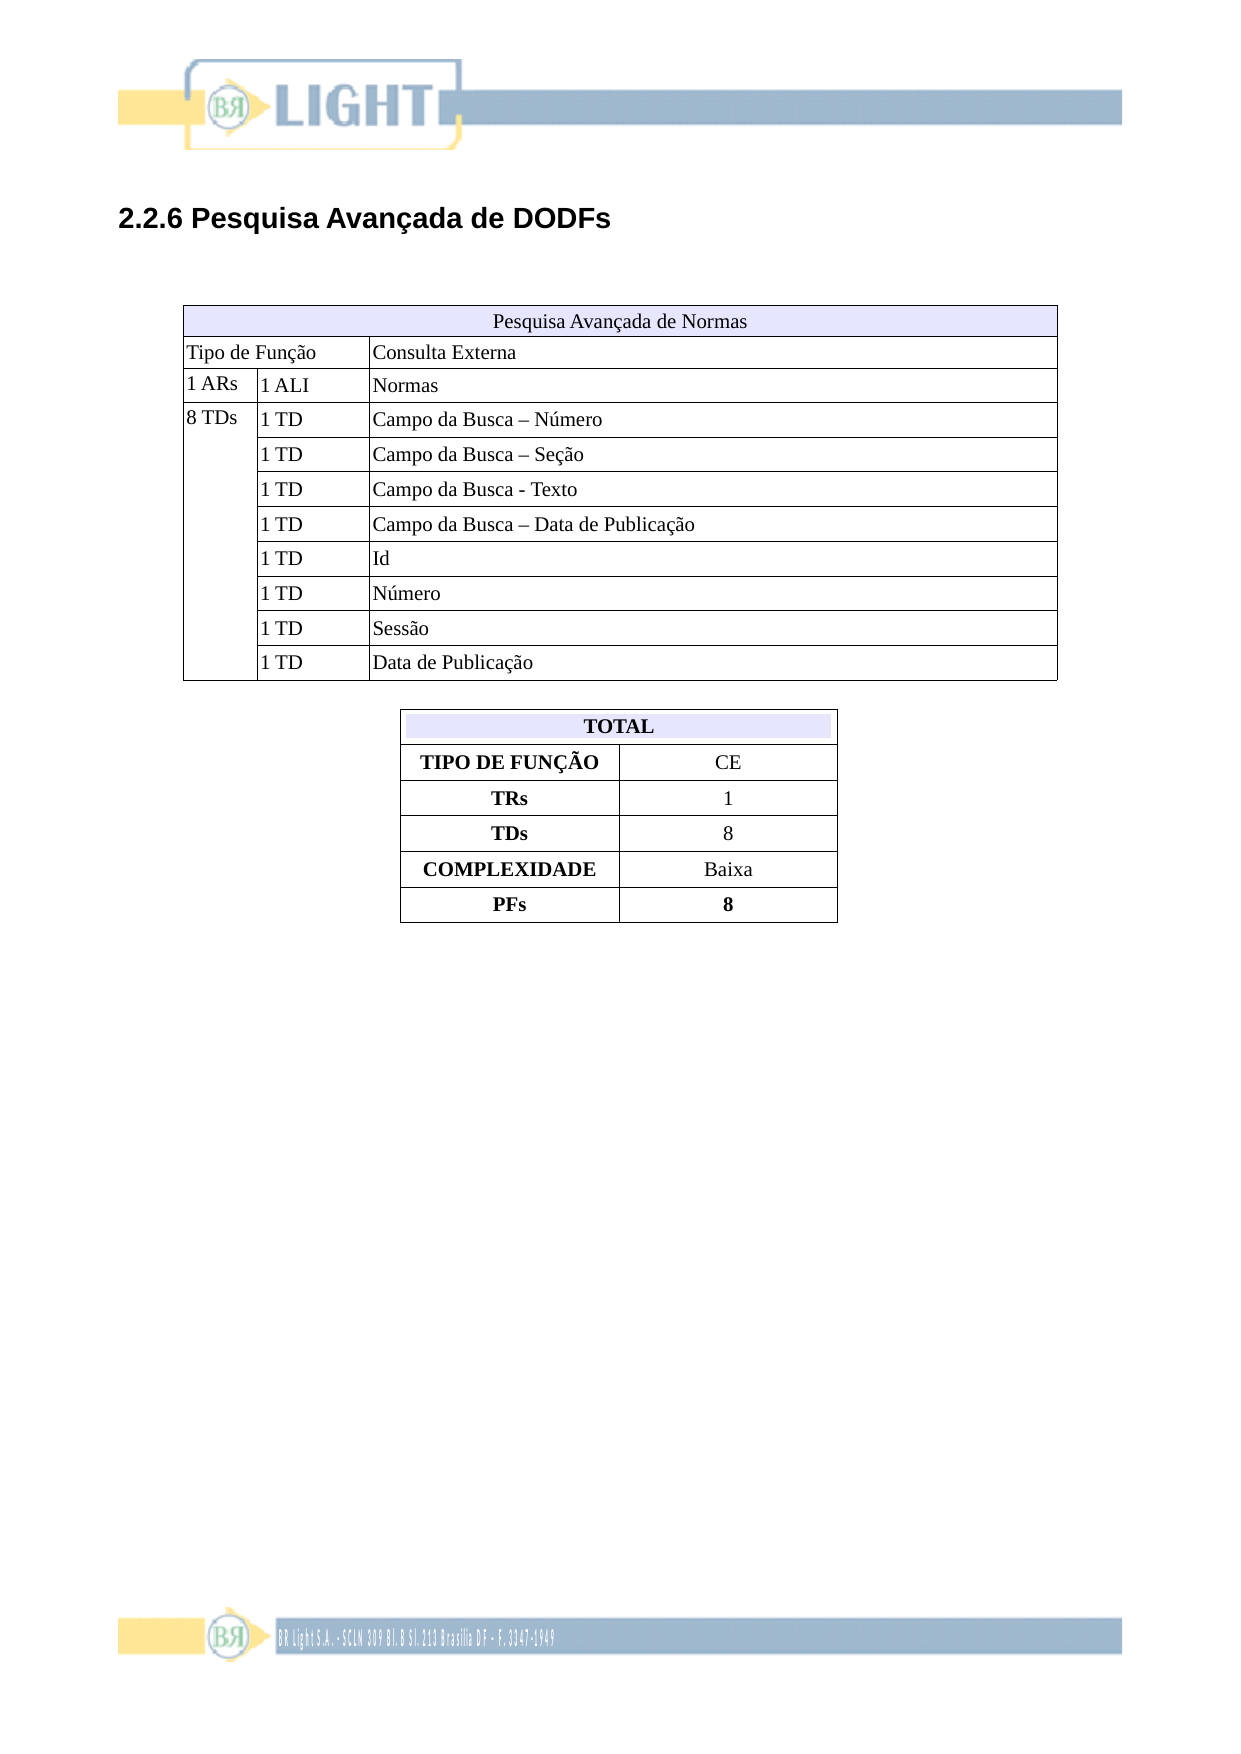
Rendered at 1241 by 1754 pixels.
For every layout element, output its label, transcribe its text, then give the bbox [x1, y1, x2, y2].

table_cell 8 [620, 816, 837, 851]
table_cell 1 ALI [258, 369, 369, 402]
table_cell 1 TD [258, 542, 369, 576]
table_cell TRs [401, 781, 619, 815]
table_cell 8 TDs [184, 403, 257, 679]
table_cell Normas [370, 369, 1057, 402]
table_cell 1 [620, 781, 837, 815]
table_cell Número [370, 577, 1057, 610]
table_cell Tipo de Função [184, 337, 369, 367]
picture [118, 1607, 1123, 1662]
table_header Pesquisa Avançada de Normas [184, 306, 1057, 336]
table_cell PFs [401, 888, 619, 922]
table_cell Id [370, 542, 1057, 576]
table_cell Campo da Busca – Número [370, 403, 1057, 437]
table_cell CE [620, 745, 837, 780]
table_cell Baixa [620, 852, 837, 887]
table_cell 8 [620, 888, 837, 922]
table_cell 1 TD [258, 611, 369, 645]
table_cell 1 TD [258, 403, 369, 437]
table_cell 1 TD [258, 438, 369, 471]
subtitle 2.2.6 Pesquisa Avançada de DODFs [118, 201, 1122, 235]
table_cell 1 ARs [184, 369, 257, 402]
table_cell Sessão [370, 611, 1057, 645]
table_header TOTAL [401, 710, 837, 744]
table_cell TIPO DE FUNÇÃO [401, 745, 619, 780]
table_cell COMPLEXIDADE [401, 852, 619, 887]
table_cell Consulta Externa [370, 337, 1057, 367]
table_cell TDs [401, 816, 619, 851]
table_cell Data de Publicação [370, 646, 1057, 679]
table_cell 1 TD [258, 646, 369, 679]
table_cell Campo da Busca – Seção [370, 438, 1057, 471]
table_cell Campo da Busca – Data de Publicação [370, 507, 1057, 541]
table_cell 1 TD [258, 507, 369, 541]
table_cell Campo da Busca - Texto [370, 472, 1057, 506]
table_cell 1 TD [258, 577, 369, 610]
table_cell 1 TD [258, 472, 369, 506]
picture [118, 59, 1123, 150]
